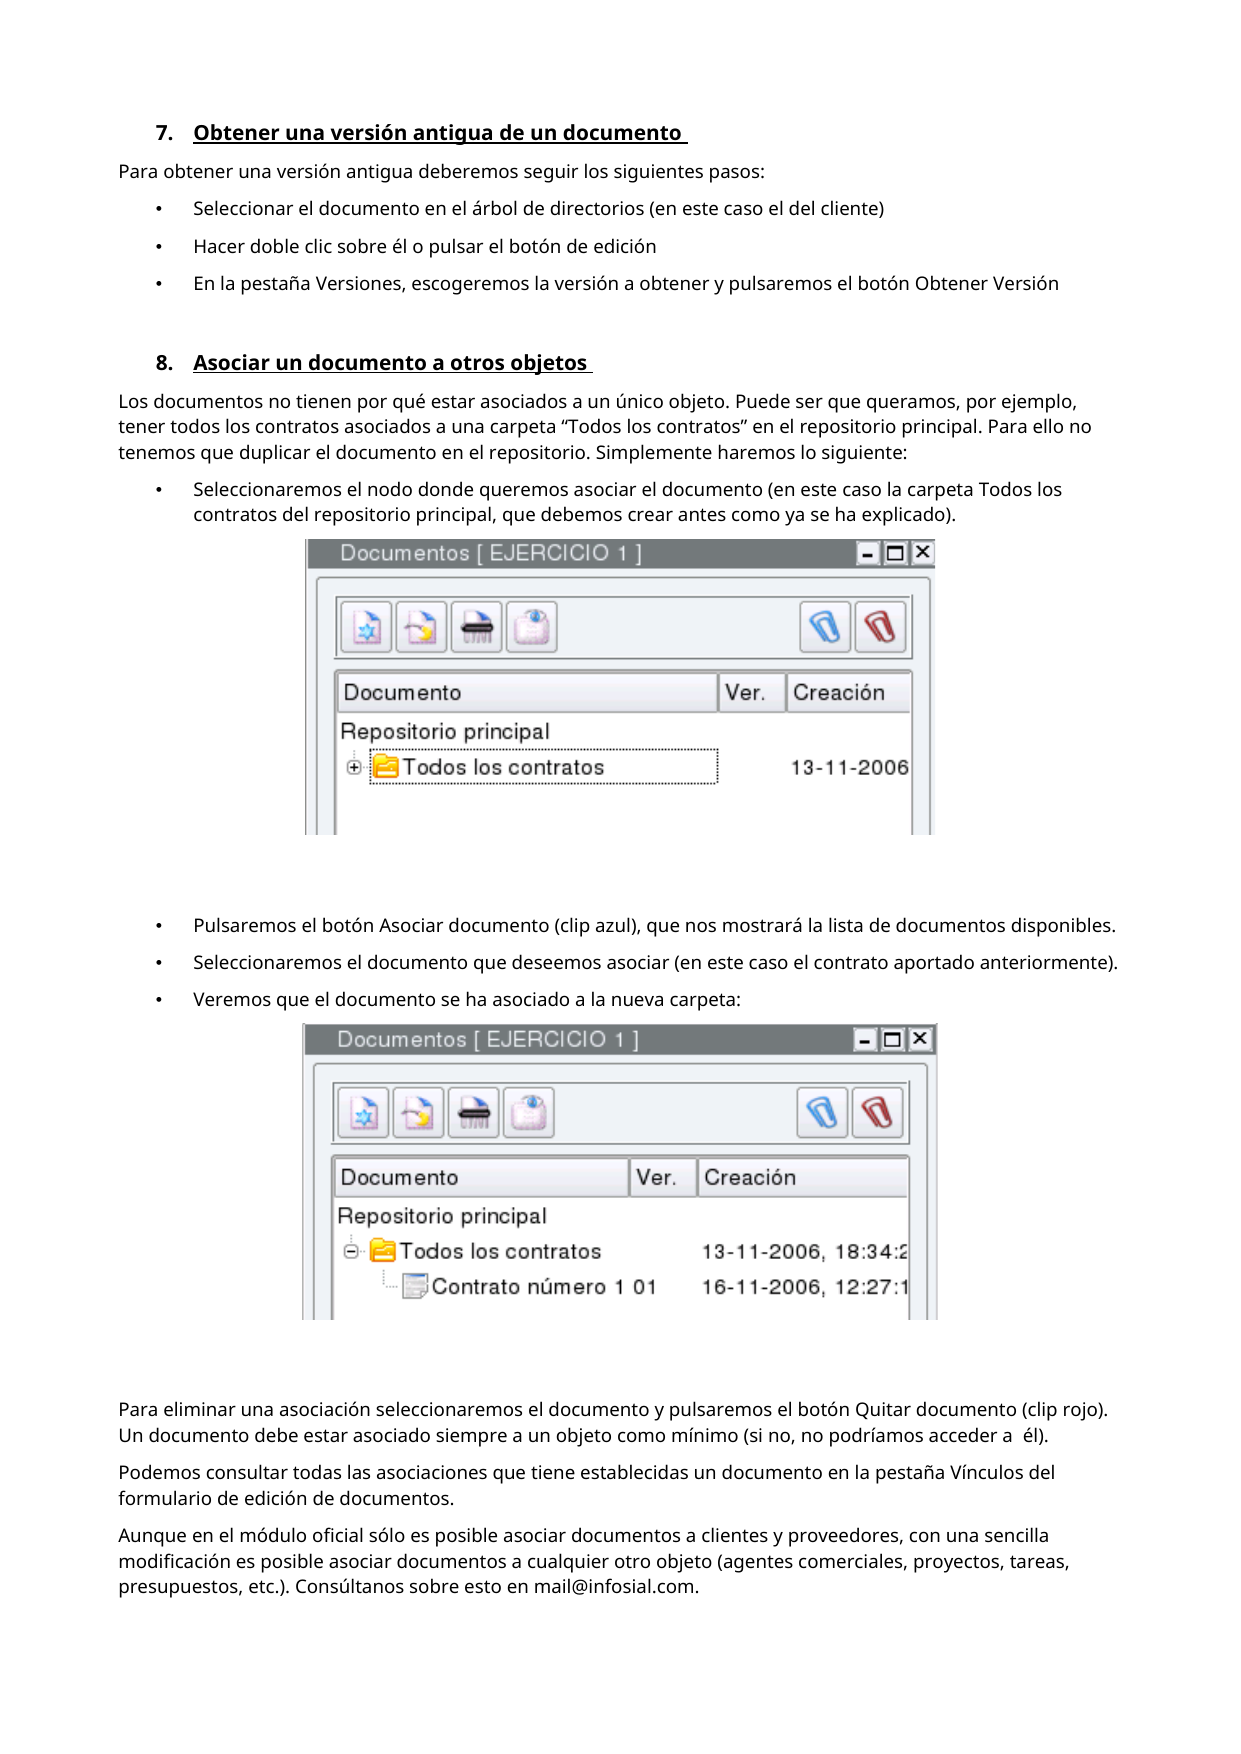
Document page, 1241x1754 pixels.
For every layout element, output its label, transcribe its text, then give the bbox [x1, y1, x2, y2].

text Aunque en el módulo oficial sólo es posible asociar documentos a clientes y proveedores, con una sencilla modificación es posible asociar documentos a cualquier otro objeto (agentes comerciales, proyectos, tareas, presupuestos, etc.). Consúltanos sobre esto en mail@infosial.com. [118, 1522, 1122, 1599]
text Podemos consultar todas las asociaciones que tiene establecidas un documento en la pestaña Vínculos del formulario de edición de documentos. [118, 1459, 1122, 1511]
list Pulsaremos el botón Asociar documento (clip azul), que nos mostrará la lista de documentos disponibles. [156, 912, 1122, 937]
list Obtener una versión antigua de un documento [156, 118, 1122, 147]
list Asociar un documento a otros objetos [156, 348, 1122, 376]
text Para eliminar una asociación seleccionaremos el documento y pulsaremos el botón Quitar documento (clip rojo). Un documento debe estar asociado siempre a un objeto como mínimo (si no, no podríamos acceder a él). [118, 1397, 1122, 1448]
list Hacer doble clic sobre él o pulsar el botón de edición [156, 233, 1122, 258]
list Veremos que el documento se ha asociado a la nueva carpeta: [156, 987, 1122, 1012]
text Para obtener una versión antigua deberemos seguir los siguientes pasos: [118, 158, 1122, 184]
list Seleccionaremos el documento que deseemos asociar (en este caso el contrato aportado anteriormente). [156, 949, 1122, 975]
list Seleccionaremos el nodo donde queremos asociar el documento (en este caso la carpeta Todos los contratos del repositorio principal, que debemos crear antes como ya se ha explicado). [156, 476, 1122, 527]
list En la pestaña Versiones, escogeremos la versión a obtener y pulsaremos el botón Obtener Versión [156, 270, 1122, 296]
picture [305, 539, 935, 835]
picture [302, 1023, 938, 1320]
list Seleccionar el documento en el árbol de directorios (en este caso el del cliente) [156, 196, 1122, 221]
text Los documentos no tienen por qué estar asociados a un único objeto. Puede ser que queramos, por ejemplo, tener todos los contratos asociados a una carpeta “Todos los contratos” en el repositorio principal. Para ello no tenemos que duplicar el documento en el repositorio. Simplemente haremos lo siguiente: [118, 388, 1122, 464]
